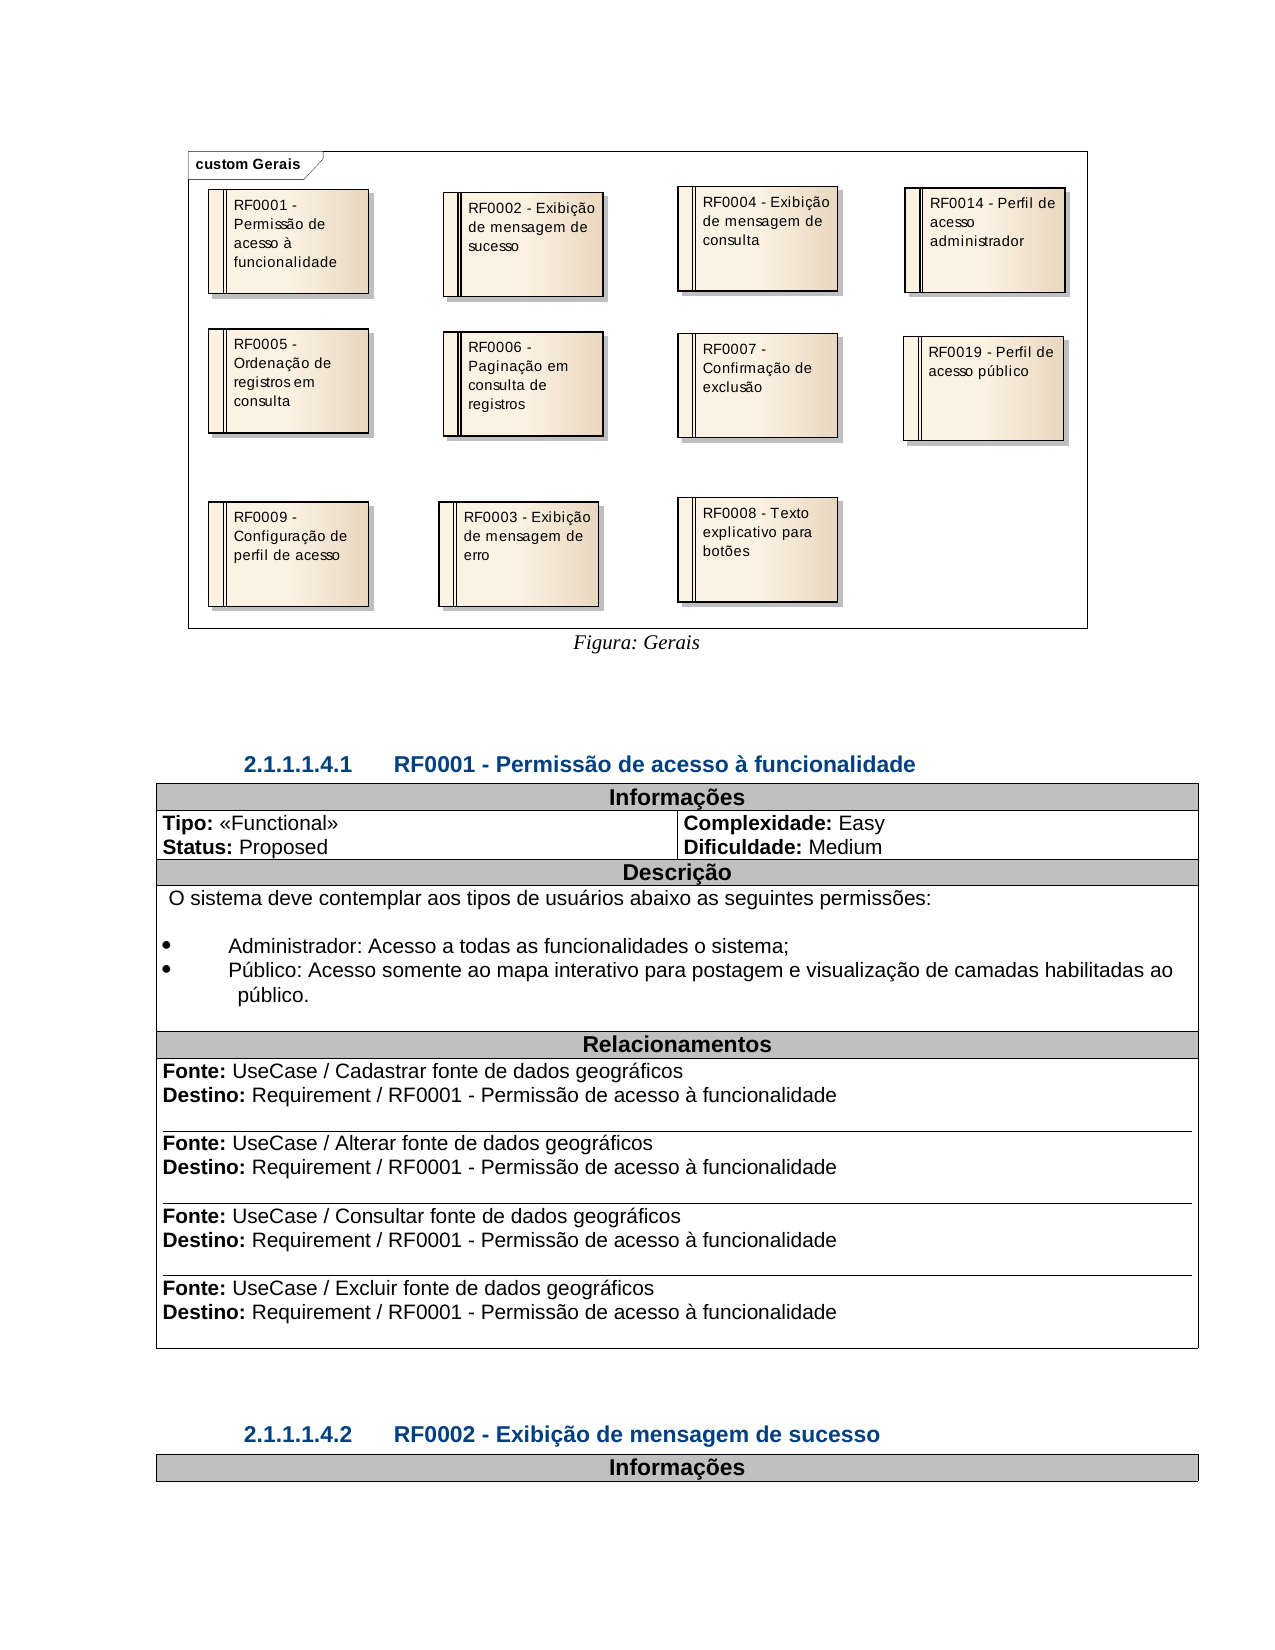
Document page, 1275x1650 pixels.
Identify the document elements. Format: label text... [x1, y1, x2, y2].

table_cell Complexidade: Easy Dificuldade: Medium [678, 811, 1198, 858]
list RF0002 - Exibição de mensagem de sucesso [244, 1421, 1125, 1448]
list RF0001 - Permissão de acesso à funcionalidade [244, 751, 1125, 777]
table_cell Relacionamentos [157, 1032, 1198, 1058]
table_header Fonte: UseCase / Cadastrar fonte de dados geográficos Destino: Requirement / RF0001 - Permissão de acesso à funcionalidade [163, 1059, 1192, 1131]
table_cell Tipo: «Functional» Status: Proposed [157, 811, 677, 858]
table_cell Fonte: UseCase / Alterar fonte de dados geográficos Destino: Requirement / RF0001 - Permissão de acesso à funcionalidade [163, 1132, 1192, 1203]
table_cell Descrição [157, 860, 1198, 885]
table_cell Fonte: UseCase / Consultar fonte de dados geográficos Destino: Requirement / RF0001 - Permissão de acesso à funcionalidade [163, 1204, 1192, 1275]
table_header Informações [157, 1455, 1198, 1481]
table_cell [157, 1059, 163, 1348]
table_cell O sistema deve contemplar aos tipos de usuários abaixo as seguintes permissões: Administrador: Acesso a todas as funcionalidades o sistema; Público: Acesso somente ao mapa interativo para postagem e visualização de camadas habilitadas ao público. [157, 886, 1198, 1031]
table_cell [1192, 1059, 1198, 1348]
table_cell Fonte: UseCase / Excluir fonte de dados geográficos Destino: Requirement / RF0001 - Permissão de acesso à funcionalidade [163, 1276, 1192, 1348]
table_header Informações [157, 784, 1198, 810]
text Figura: Gerais [150, 630, 1125, 654]
